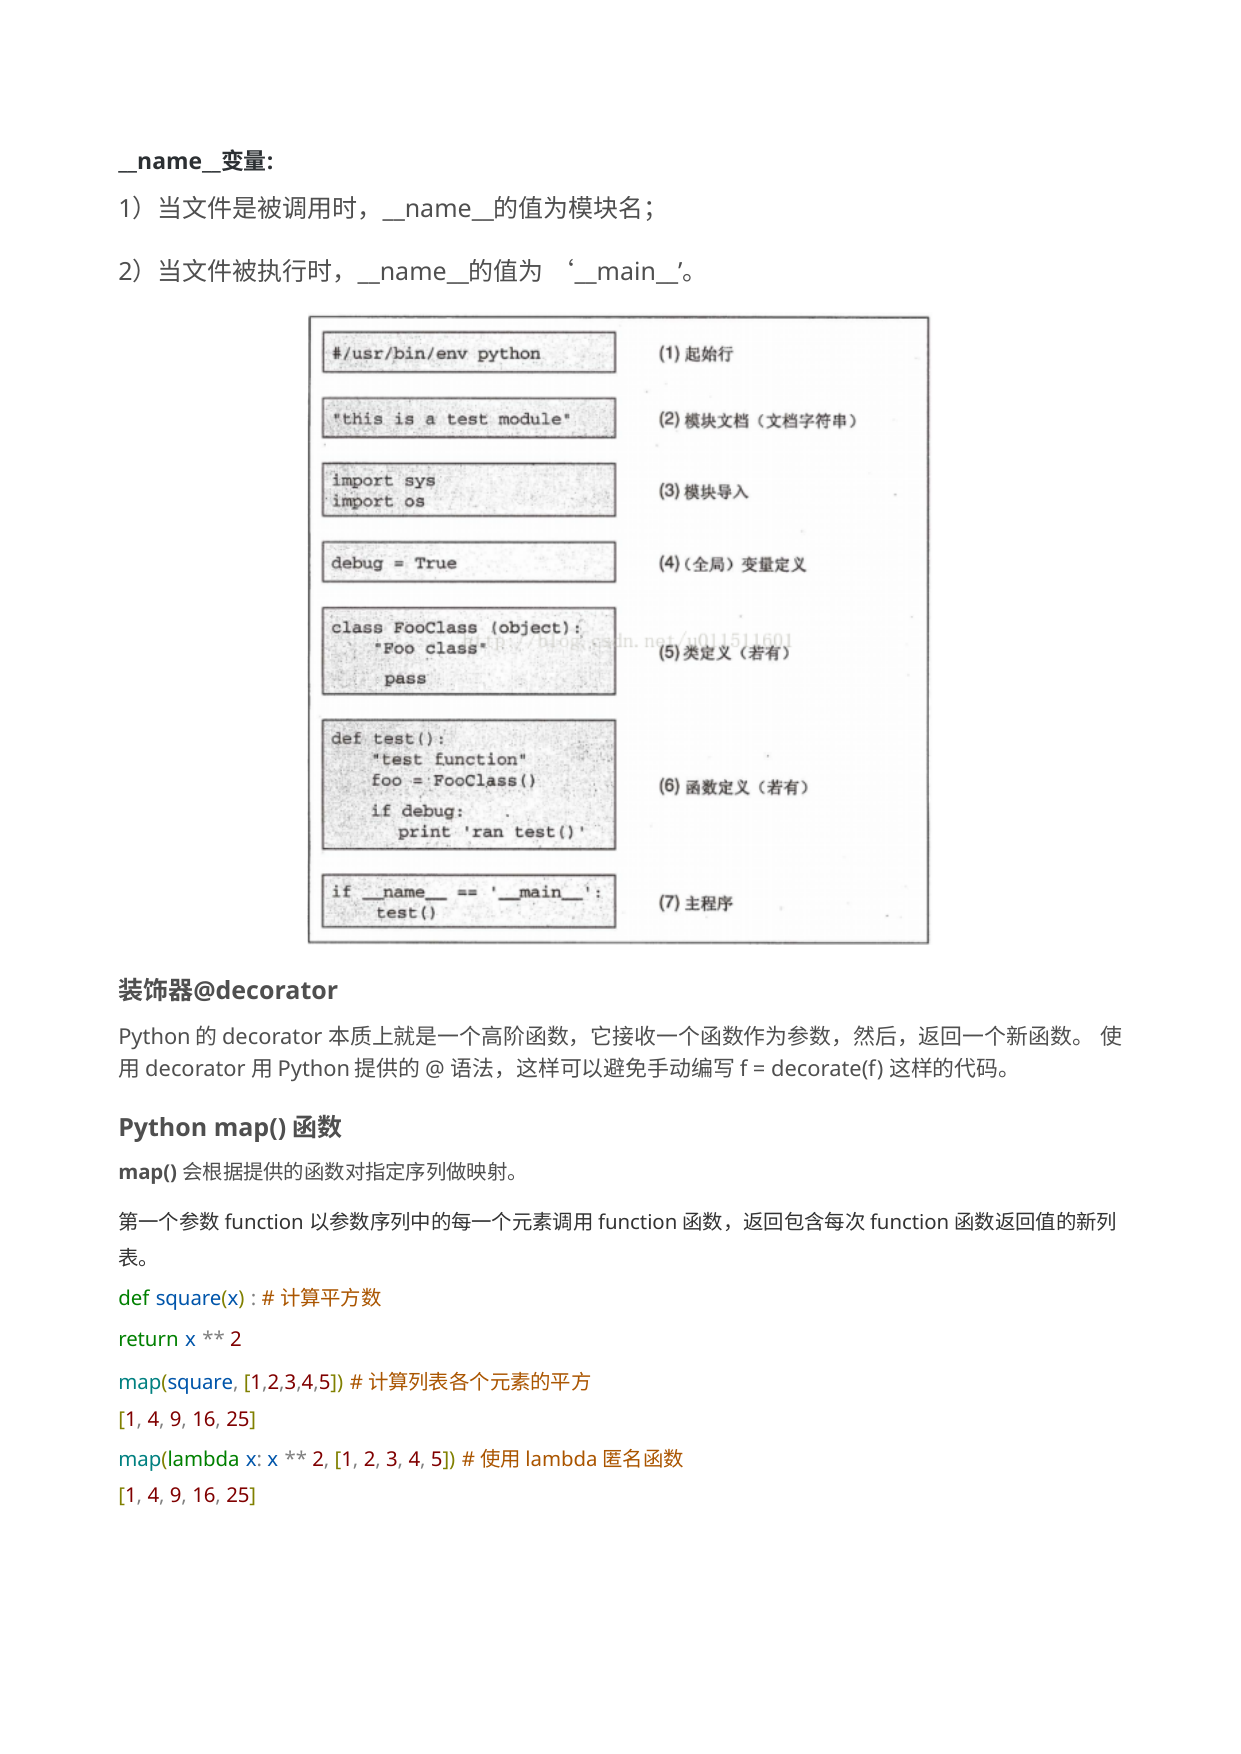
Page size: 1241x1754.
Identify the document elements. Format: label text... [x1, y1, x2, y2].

text 1）当文件是被调用时，__name__的值为模块名； [118, 189, 1122, 225]
subtitle __name__变量: [118, 143, 1122, 176]
text map(square, [1,2,3,4,5]) # 计算列表各个元素的平方 [118, 1361, 1122, 1397]
text map() 会根据提供的函数对指定序列做映射。 [118, 1156, 1122, 1186]
text def square(x) : # 计算平方数 [118, 1277, 1122, 1313]
text map(lambda x: x ** 2, [1, 2, 3, 4, 5]) # 使用 lambda 匿名函数 [118, 1437, 1122, 1474]
text 2）当文件被执行时，__name__的值为 ‘__main__’。 [118, 247, 1122, 288]
text return x ** 2 [118, 1320, 1122, 1354]
text 第一个参数 function 以参数序列中的每一个元素调用 function 函数，返回包含每次 function 函数返回值的新列表。 [118, 1206, 1122, 1271]
text [1, 4, 9, 16, 25] [118, 1481, 1122, 1509]
text [1, 4, 9, 16, 25] [118, 1404, 1122, 1432]
subtitle Python map() 函数 [118, 1107, 1122, 1144]
text Python的 decorator 本质上就是一个高阶函数，它接收一个函数作为参数，然后，返回一个新函数。 使用 decorator 用Python提供的 @ 语法，这样可以避免手动编写 f = decorate(f) 这样的代码。 [118, 1019, 1122, 1082]
subtitle 装饰器@decorator [118, 970, 1122, 1006]
picture [307, 312, 933, 945]
